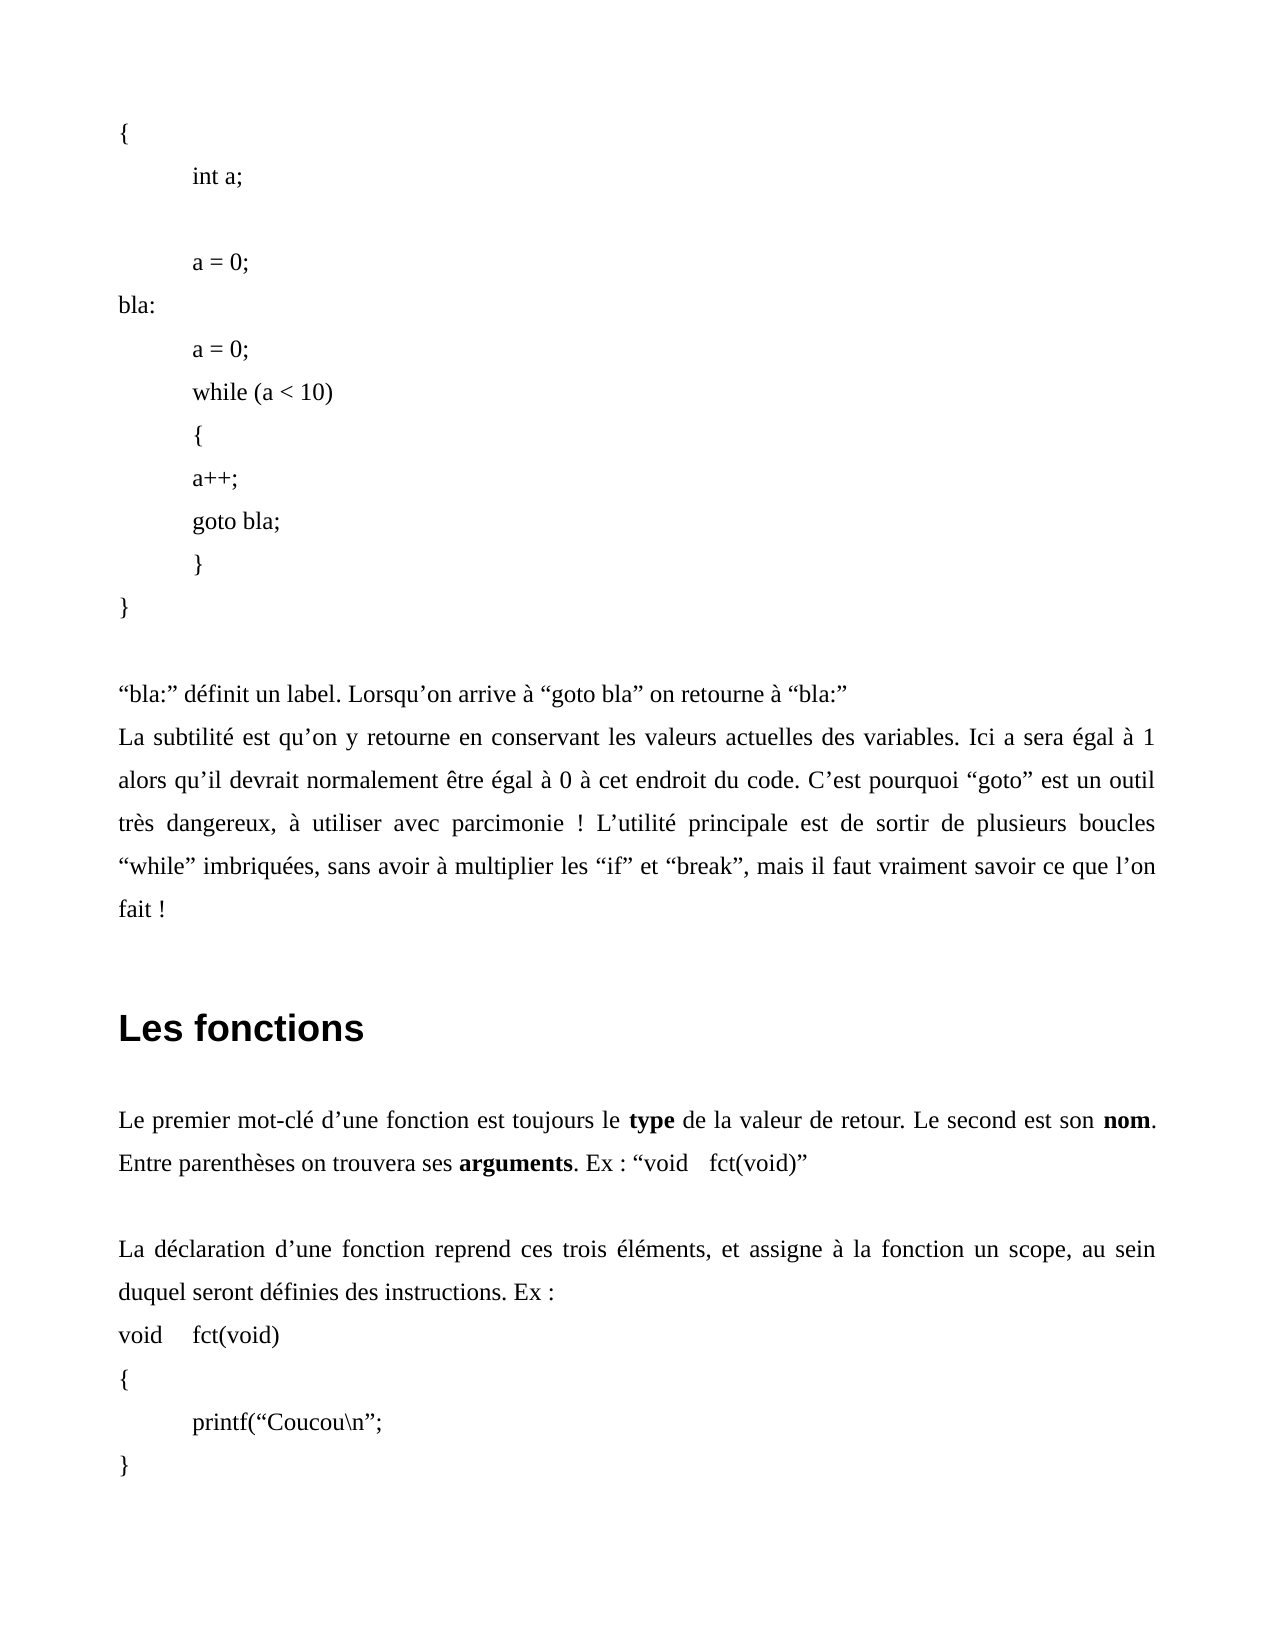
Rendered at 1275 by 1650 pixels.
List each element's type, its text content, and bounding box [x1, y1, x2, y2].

text int a; [118, 161, 1157, 190]
text } [118, 1450, 1157, 1479]
text { [118, 118, 1157, 147]
text a = 0; [118, 247, 1157, 276]
text printf(“Coucou\n”; [118, 1407, 1157, 1436]
text bla: [118, 291, 1157, 319]
text “bla:” définit un label. Lorsqu’on arrive à “goto bla” on retourne à “bla:” [118, 679, 1157, 707]
text { [118, 420, 1157, 449]
text Le premier mot-clé d’une fonction est toujours le type de la valeur de retour. Le second est son nom. Entre parenthèses on trouvera ses arguments. Ex : “void fct(void)” [118, 1105, 1157, 1177]
text goto bla; [118, 506, 1157, 535]
text while (a < 10) [118, 377, 1157, 406]
text } [118, 549, 1157, 578]
text La subtilité est qu’on y retourne en conservant les valeurs actuelles des variables. Ici a sera égal à 1 alors qu’il devrait normalement être égal à 0 à cet endroit du code. C’est pourquoi “goto” est un outil très dangereux, à utiliser avec parcimonie ! L’utilité principale est de sortir de plusieurs boucles “while” imbriquées, sans avoir à multiplier les “if” et “break”, mais il faut vraiment savoir ce que l’on fait ! [118, 722, 1157, 923]
text La déclaration d’une fonction reprend ces trois éléments, et assigne à la fonction un scope, au sein duquel seront définies des instructions. Ex : [118, 1234, 1157, 1306]
text void fct(void) [118, 1321, 1157, 1349]
text { [118, 1364, 1157, 1392]
text a++; [118, 463, 1157, 492]
text a = 0; [118, 334, 1157, 362]
text } [118, 592, 1157, 621]
subtitle Les fonctions [118, 1006, 1157, 1049]
